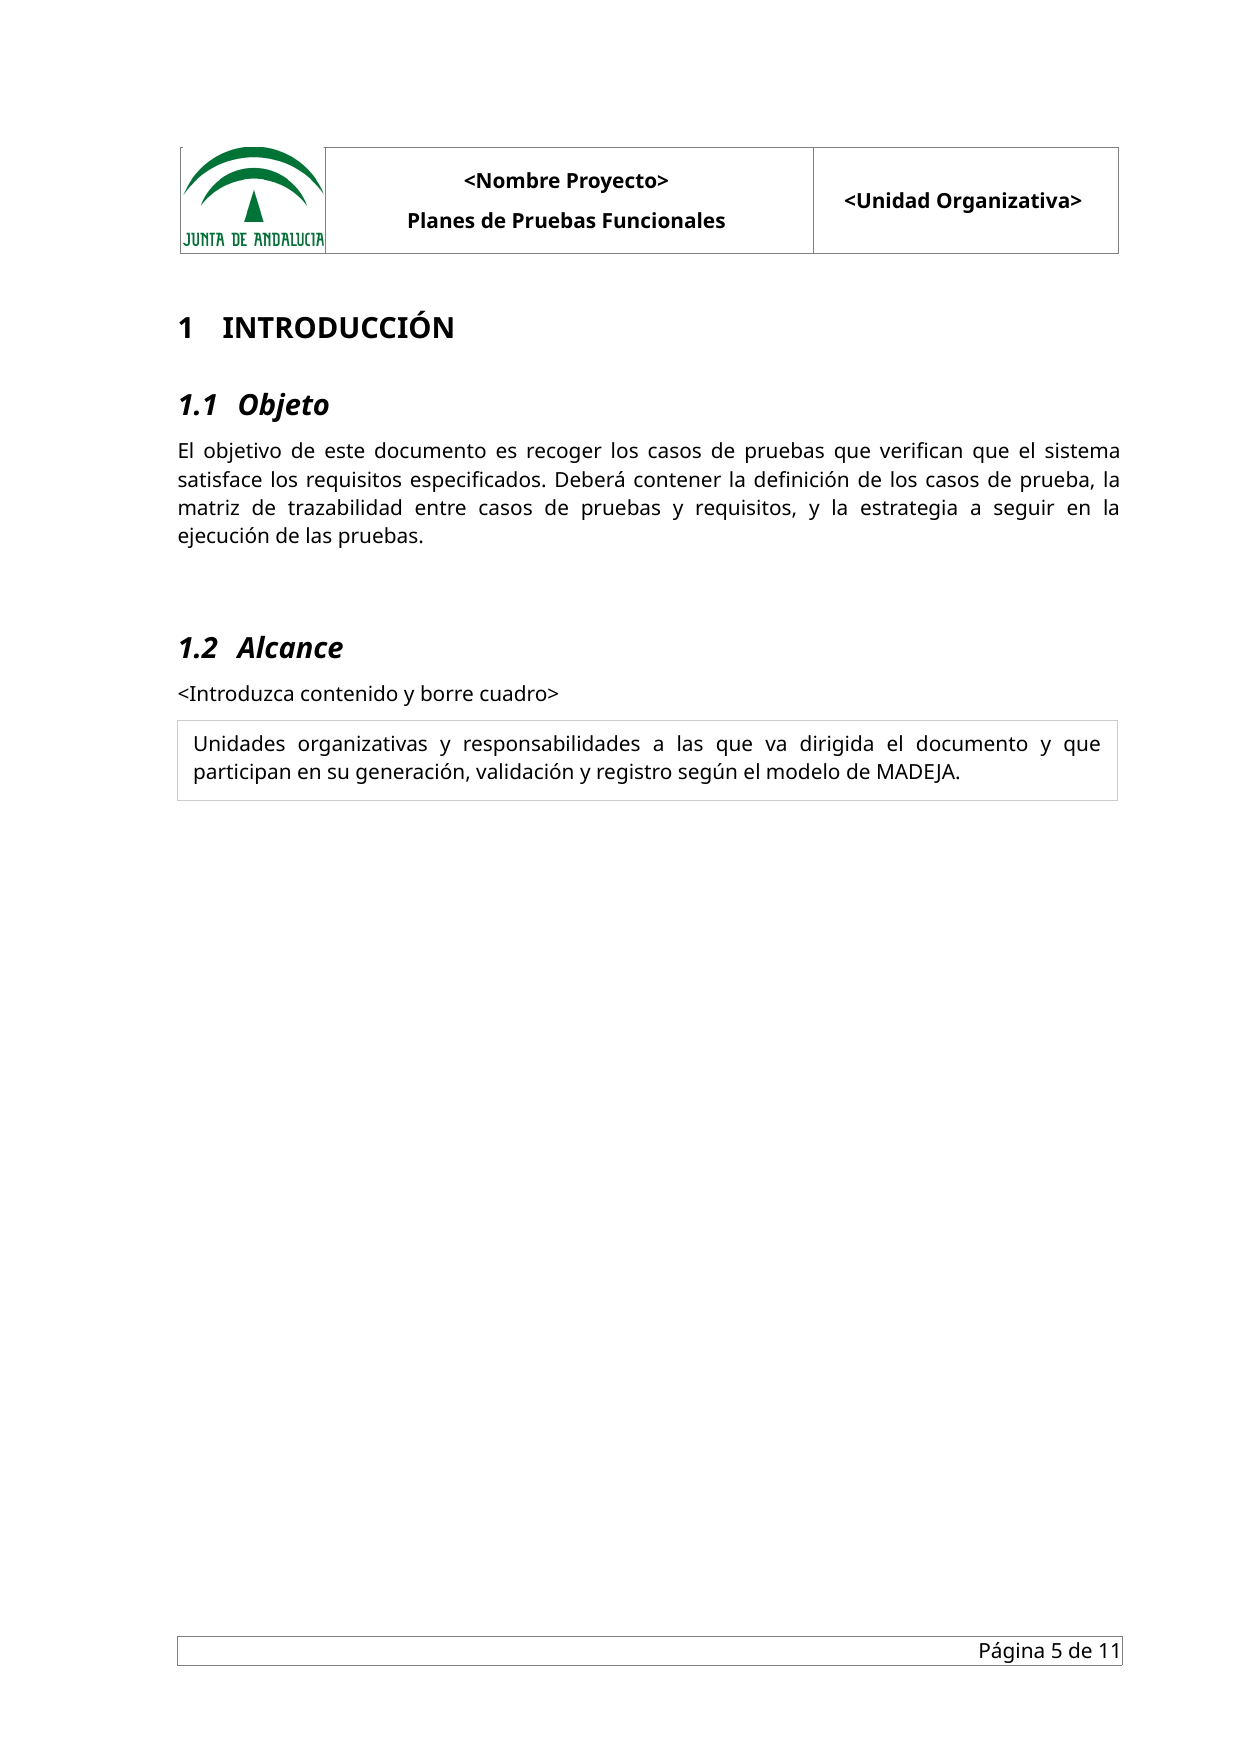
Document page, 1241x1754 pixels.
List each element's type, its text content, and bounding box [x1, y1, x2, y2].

subtitle Alcance [177, 627, 1122, 667]
subtitle INTRODUCCIÓN [177, 307, 1122, 347]
text <Introduzca contenido y borre cuadro> [177, 679, 1122, 708]
text Unidades organizativas y responsabilidades a las que va dirigida el documento y que participan en su generación, validación y registro según el modelo de MADEJA. [193, 729, 1102, 786]
subtitle Objeto [177, 384, 1122, 424]
text El objetivo de este documento es recoger los casos de pruebas que verifican que el sistema satisface los requisitos especificados. Deberá contener la definición de los casos de prueba, la matriz de trazabilidad entre casos de pruebas y requisitos, y la estrategia a seguir en la ejecución de las pruebas. [177, 436, 1122, 550]
